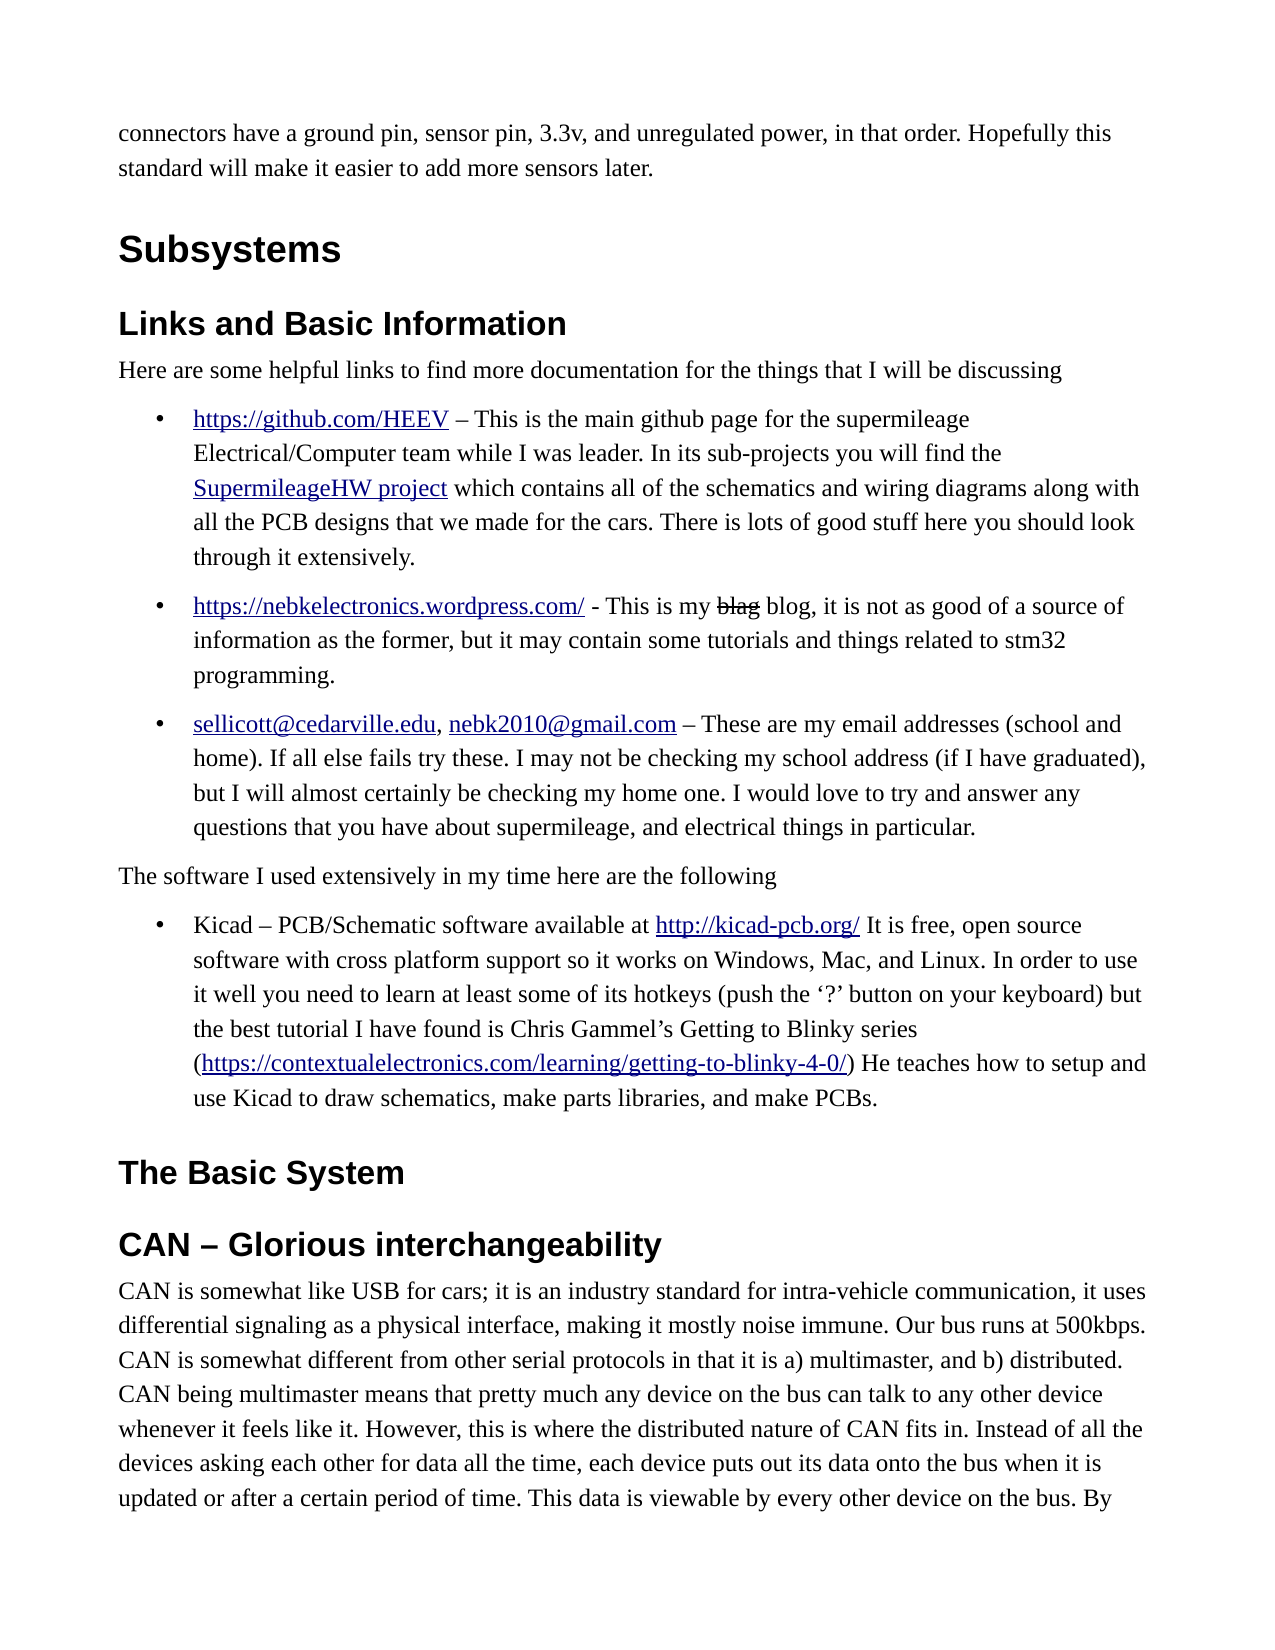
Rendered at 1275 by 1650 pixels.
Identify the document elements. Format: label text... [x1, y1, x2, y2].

subtitle Links and Basic Information [118, 304, 1157, 342]
list https://github.com/HEEV – This is the main github page for the supermileage Electrical/Computer team while I was leader. In its sub-projects you will find the SupermileageHW project which contains all of the schematics and wiring diagrams along with all the PCB designs that we made for the cars. There is lots of good stuff here you should look through it extensively. [156, 404, 1157, 571]
subtitle CAN – Glorious interchangeability [118, 1225, 1157, 1263]
list https://nebkelectronics.wordpress.com/ - This is my blag blog, it is not as good of a source of information as the former, but it may contain some tutorials and things related to stm32 programming. [156, 591, 1157, 688]
subtitle Subsystems [118, 227, 1157, 270]
text The software I used extensively in my time here are the following [118, 861, 1157, 890]
text Here are some helpful links to find more documentation for the things that I will be discussing [118, 355, 1157, 383]
text connectors have a ground pin, sensor pin, 3.3v, and unregulated power, in that order. Hopefully this standard will make it easier to add more sensors later. [118, 118, 1157, 181]
text CAN is somewhat like USB for cars; it is an industry standard for intra-vehicle communication, it uses differential signaling as a physical interface, making it mostly noise immune. Our bus runs at 500kbps. CAN is somewhat different from other serial protocols in that it is a) multimaster, and b) distributed. CAN being multimaster means that pretty much any device on the bus can talk to any other device whenever it feels like it. However, this is where the distributed nature of CAN fits in. Instead of all the devices asking each other for data all the time, each device puts out its data onto the bus when it is updated or after a certain period of time. This data is viewable by every other device on the bus. By [118, 1276, 1157, 1511]
subtitle The Basic System [118, 1153, 1157, 1191]
list Kicad – PCB/Schematic software available at http://kicad-pcb.org/ It is free, open source software with cross platform support so it works on Windows, Mac, and Linux. In order to use it well you need to learn at least some of its hotkeys (push the ‘?’ button on your keyboard) but the best tutorial I have found is Chris Gammel’s Getting to Blinky series (https://contextualelectronics.com/learning/getting-to-blinky-4-0/) He teaches how to setup and use Kicad to draw schematics, make parts libraries, and make PCBs. [156, 910, 1157, 1112]
list sellicott@cedarville.edu, nebk2010@gmail.com – These are my email addresses (school and home). If all else fails try these. I may not be checking my school address (if I have graduated), but I will almost certainly be checking my home one. I would love to try and answer any questions that you have about supermileage, and electrical things in particular. [156, 709, 1157, 841]
